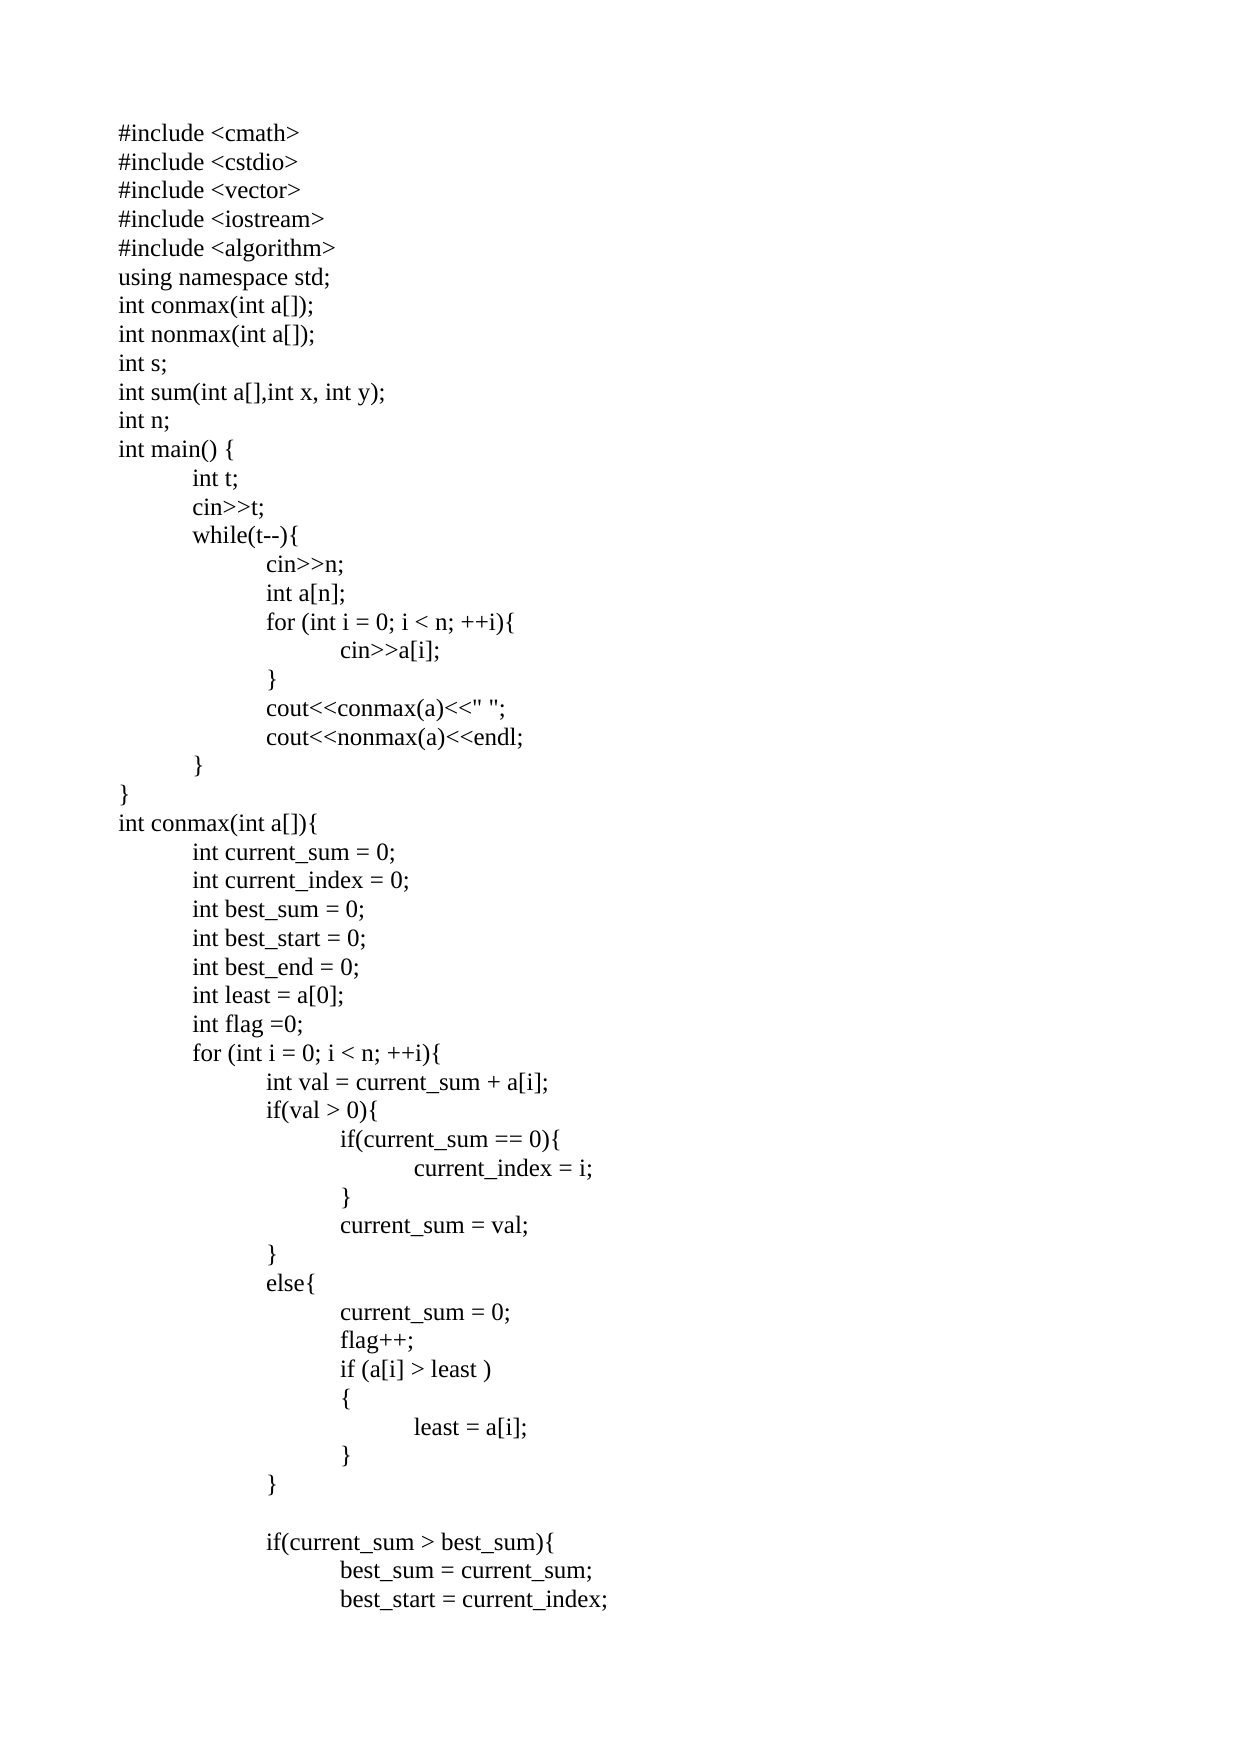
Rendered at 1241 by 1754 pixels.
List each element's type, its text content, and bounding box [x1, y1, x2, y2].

text while(t--){ [118, 521, 1122, 549]
text cin>>t; [118, 492, 1122, 521]
text cout<<conmax(a)<<" "; [118, 693, 1122, 722]
text int best_end = 0; [118, 952, 1122, 981]
text } [118, 664, 1122, 693]
text int nonmax(int a[]); [118, 319, 1122, 348]
text { [118, 1383, 1122, 1412]
text #include <cstdio> [118, 147, 1122, 176]
text least = a[i]; [118, 1412, 1122, 1441]
text current_sum = 0; [118, 1297, 1122, 1326]
text } [118, 751, 1122, 779]
text int conmax(int a[]){ [118, 808, 1122, 837]
text int best_sum = 0; [118, 894, 1122, 923]
text cin>>a[i]; [118, 636, 1122, 664]
text if(val > 0){ [118, 1096, 1122, 1124]
text } [118, 1239, 1122, 1268]
text for (int i = 0; i < n; ++i){ [118, 607, 1122, 636]
text } [118, 1182, 1122, 1211]
text current_index = i; [118, 1153, 1122, 1182]
text int n; [118, 406, 1122, 434]
text #include <iostream> [118, 204, 1122, 233]
text int flag =0; [118, 1009, 1122, 1038]
text } [118, 779, 1122, 808]
text flag++; [118, 1326, 1122, 1354]
text best_start = current_index; [118, 1584, 1122, 1613]
text int val = current_sum + a[i]; [118, 1067, 1122, 1096]
text } [118, 1441, 1122, 1469]
text int least = a[0]; [118, 981, 1122, 1009]
text current_sum = val; [118, 1211, 1122, 1239]
text int current_index = 0; [118, 866, 1122, 894]
text int sum(int a[],int x, int y); [118, 377, 1122, 406]
text int main() { [118, 434, 1122, 463]
text int a[n]; [118, 578, 1122, 607]
text int best_start = 0; [118, 923, 1122, 952]
text #include <vector> [118, 176, 1122, 204]
text } [118, 1469, 1122, 1498]
text int s; [118, 348, 1122, 377]
text if(current_sum == 0){ [118, 1124, 1122, 1153]
text if(current_sum > best_sum){ [118, 1527, 1122, 1556]
text for (int i = 0; i < n; ++i){ [118, 1038, 1122, 1067]
text using namespace std; [118, 262, 1122, 291]
text cin>>n; [118, 549, 1122, 578]
text if (a[i] > least ) [118, 1354, 1122, 1383]
text best_sum = current_sum; [118, 1556, 1122, 1584]
text #include <cmath> [118, 118, 1122, 147]
text #include <algorithm> [118, 233, 1122, 262]
text int conmax(int a[]); [118, 291, 1122, 319]
text int current_sum = 0; [118, 837, 1122, 866]
text int t; [118, 463, 1122, 492]
text cout<<nonmax(a)<<endl; [118, 722, 1122, 751]
text else{ [118, 1268, 1122, 1297]
